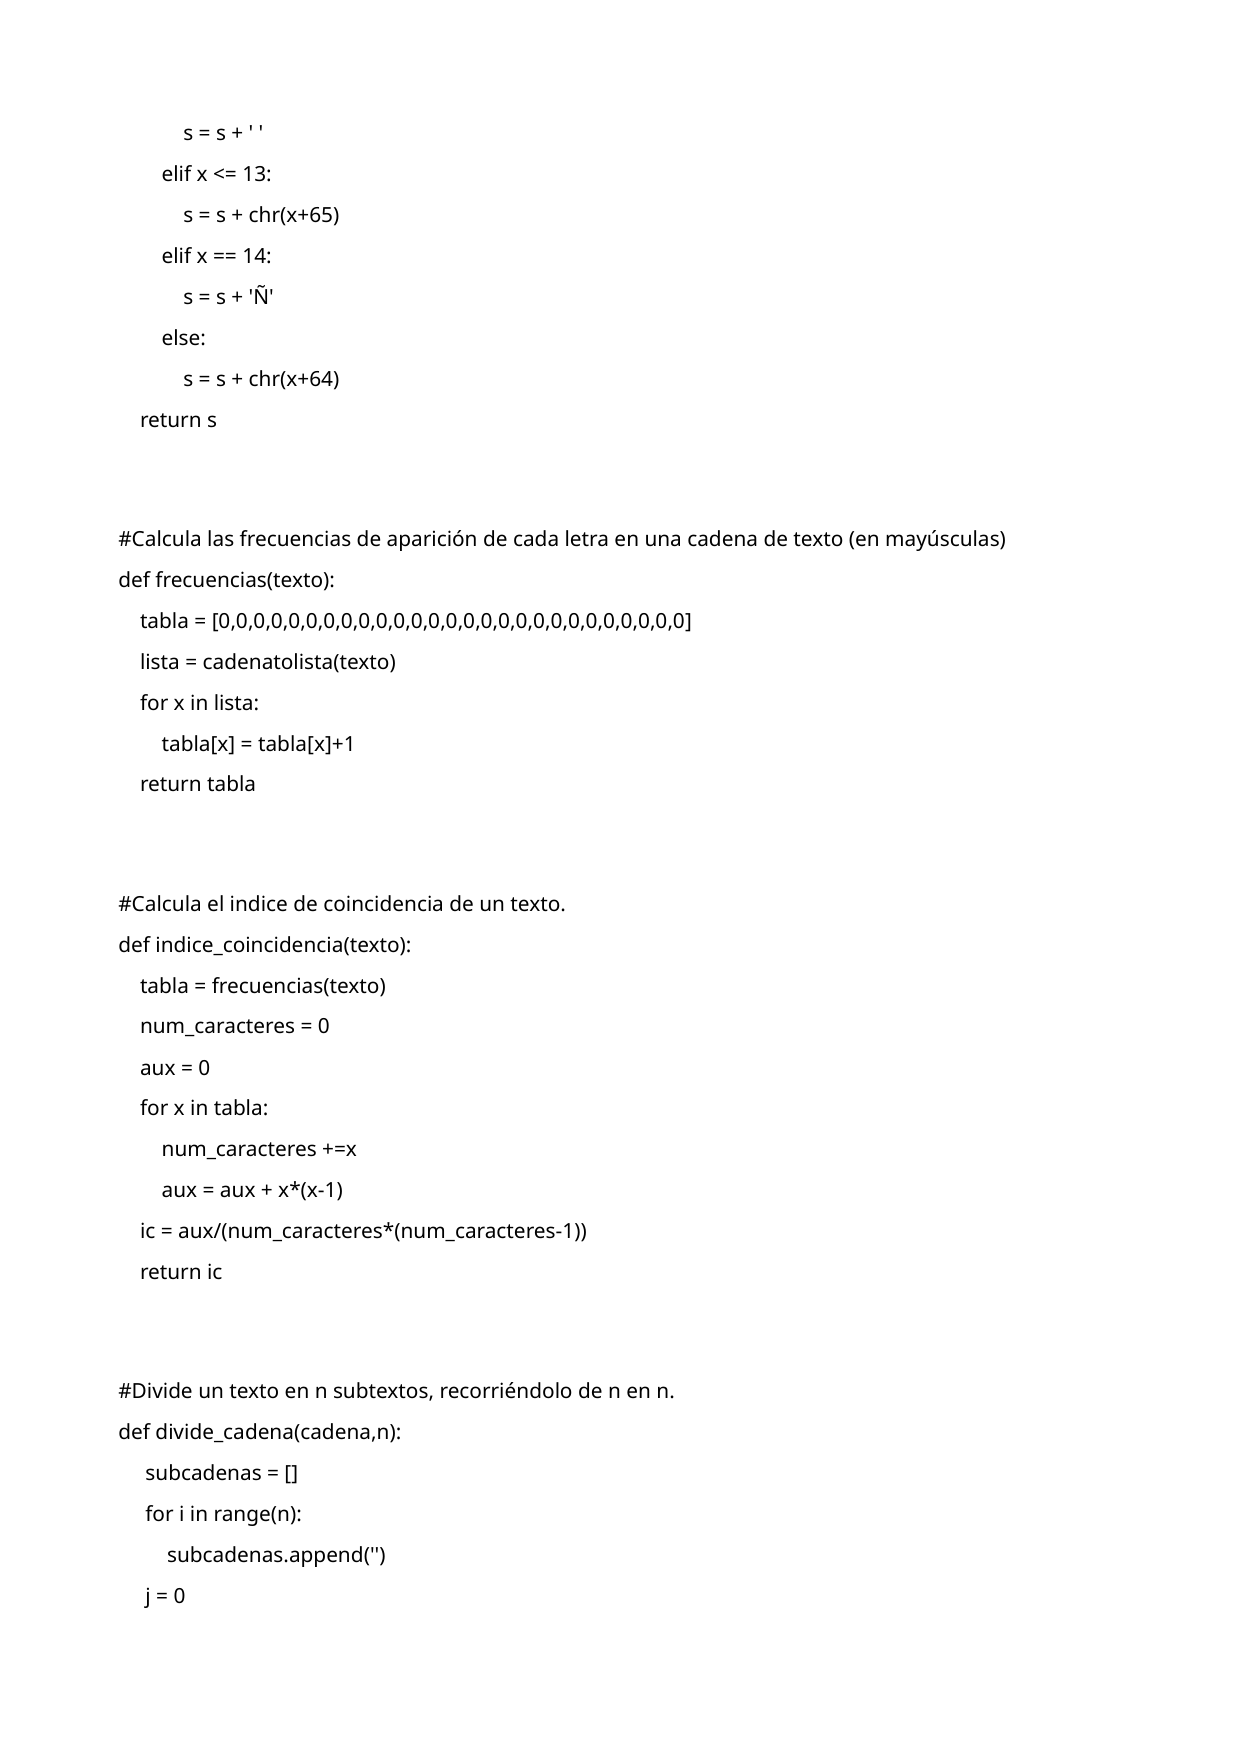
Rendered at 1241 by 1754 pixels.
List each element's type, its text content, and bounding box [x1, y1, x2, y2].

text ic = aux/(num_caracteres*(num_caracteres-1)) [118, 1216, 1122, 1245]
text aux = aux + x*(x-1) [118, 1175, 1122, 1204]
text return s [118, 405, 1122, 433]
text for x in lista: [118, 688, 1122, 716]
text num_caracteres = 0 [118, 1012, 1122, 1040]
text #Calcula las frecuencias de aparición de cada letra en una cadena de texto (en mayúsculas) [118, 524, 1122, 552]
text elif x == 14: [118, 241, 1122, 269]
text def divide_cadena(cadena,n): [118, 1417, 1122, 1446]
text s = s + 'Ñ' [118, 282, 1122, 310]
text lista = cadenatolista(texto) [118, 647, 1122, 675]
text subcadenas = [] [118, 1458, 1122, 1487]
text def indice_coincidencia(texto): [118, 930, 1122, 958]
text elif x <= 13: [118, 159, 1122, 187]
text #Calcula el indice de coincidencia de un texto. [118, 889, 1122, 917]
text tabla = frecuencias(texto) [118, 971, 1122, 999]
text aux = 0 [118, 1053, 1122, 1081]
text def frecuencias(texto): [118, 565, 1122, 593]
text return tabla [118, 769, 1122, 798]
text tabla = [0,0,0,0,0,0,0,0,0,0,0,0,0,0,0,0,0,0,0,0,0,0,0,0,0,0,0] [118, 606, 1122, 634]
text for i in range(n): [118, 1499, 1122, 1528]
text j = 0 [118, 1581, 1122, 1610]
text return ic [118, 1257, 1122, 1286]
text s = s + chr(x+64) [118, 364, 1122, 392]
text subcadenas.append('') [118, 1540, 1122, 1569]
text tabla[x] = tabla[x]+1 [118, 729, 1122, 757]
text s = s + chr(x+65) [118, 200, 1122, 228]
text else: [118, 323, 1122, 351]
text s = s + ' ' [118, 118, 1122, 147]
text num_caracteres +=x [118, 1134, 1122, 1163]
text #Divide un texto en n subtextos, recorriéndolo de n en n. [118, 1377, 1122, 1405]
text for x in tabla: [118, 1093, 1122, 1122]
